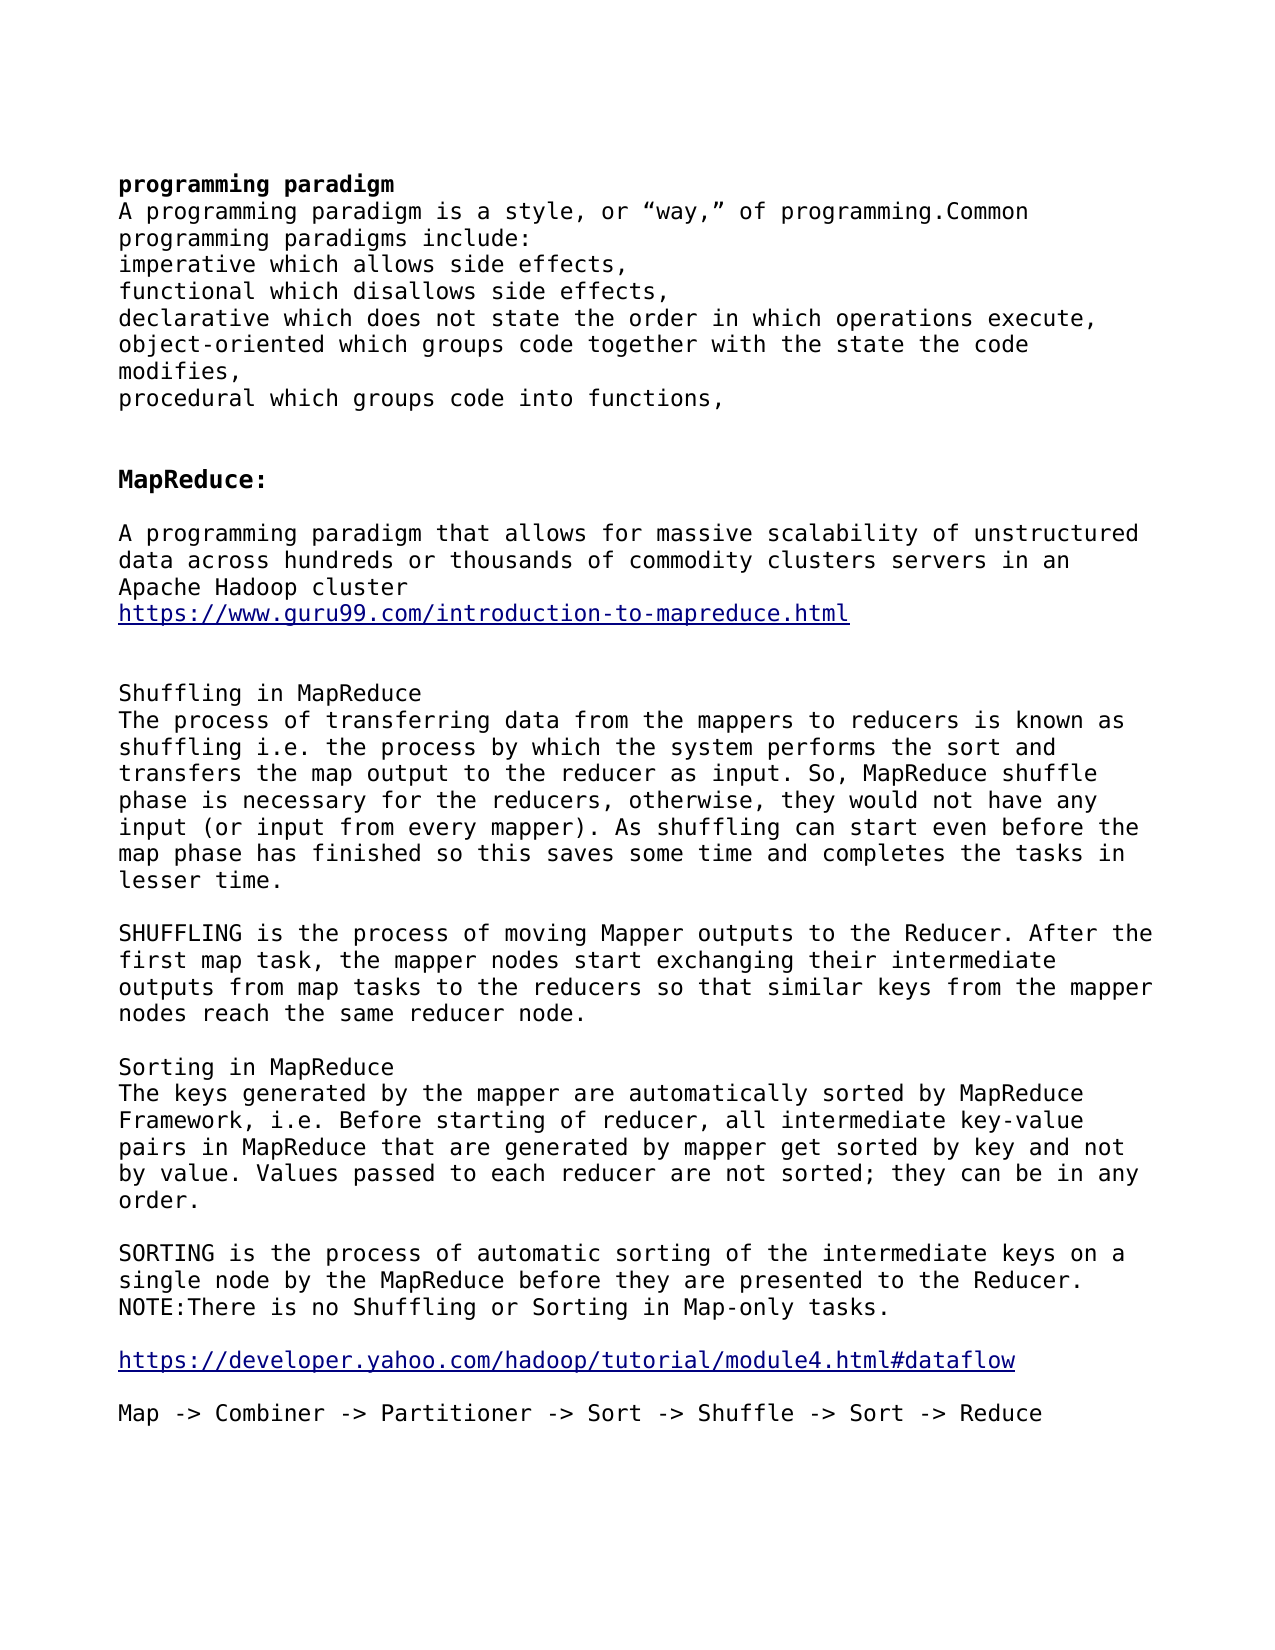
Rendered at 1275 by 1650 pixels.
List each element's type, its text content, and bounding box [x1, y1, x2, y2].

text SHUFFLING is the process of moving Mapper outputs to the Reducer. After the first map task, the mapper nodes start exchanging their intermediate outputs from map tasks to the reducers so that similar keys from the mapper nodes reach the same reducer node. [118, 921, 1157, 1027]
text object-oriented which groups code together with the state the code modifies, [118, 331, 1157, 385]
text A programming paradigm that allows for massive scalability of unstructured data across hundreds or thousands of commodity clusters servers in an Apache Hadoop cluster [118, 521, 1157, 601]
text imperative which allows side effects, [118, 251, 1157, 278]
text Sorting in MapReduce [118, 1054, 1157, 1081]
text procedural which groups code into functions, [118, 385, 1157, 411]
text A programming paradigm is a style, or “way,” of programming.Common programming paradigms include: [118, 198, 1157, 251]
text https://developer.yahoo.com/hadoop/tutorial/module4.html#dataflow [118, 1347, 1157, 1374]
text The keys generated by the mapper are automatically sorted by MapReduce Framework, i.e. Before starting of reducer, all intermediate key-value pairs in MapReduce that are generated by mapper get sorted by key and not by value. Values passed to each reducer are not sorted; they can be in any order. [118, 1081, 1157, 1214]
text MapReduce: [118, 465, 1157, 494]
text Shuffling in MapReduce [118, 681, 1157, 707]
text https://www.guru99.com/introduction-to-mapreduce.html [118, 601, 1157, 627]
text NOTE:There is no Shuffling or Sorting in Map-only tasks. [118, 1294, 1157, 1321]
text programming paradigm [118, 171, 1157, 198]
text SORTING is the process of automatic sorting of the intermediate keys on a single node by the MapReduce before they are presented to the Reducer. [118, 1241, 1157, 1294]
text The process of transferring data from the mappers to reducers is known as shuffling i.e. the process by which the system performs the sort and transfers the map output to the reducer as input. So, MapReduce shuffle phase is necessary for the reducers, otherwise, they would not have any input (or input from every mapper). As shuffling can start even before the map phase has finished so this saves some time and completes the tasks in lesser time. [118, 707, 1157, 894]
text functional which disallows side effects, [118, 278, 1157, 305]
text Map -> Combiner -> Partitioner -> Sort -> Shuffle -> Sort -> Reduce [118, 1401, 1157, 1427]
text declarative which does not state the order in which operations execute, [118, 305, 1157, 331]
